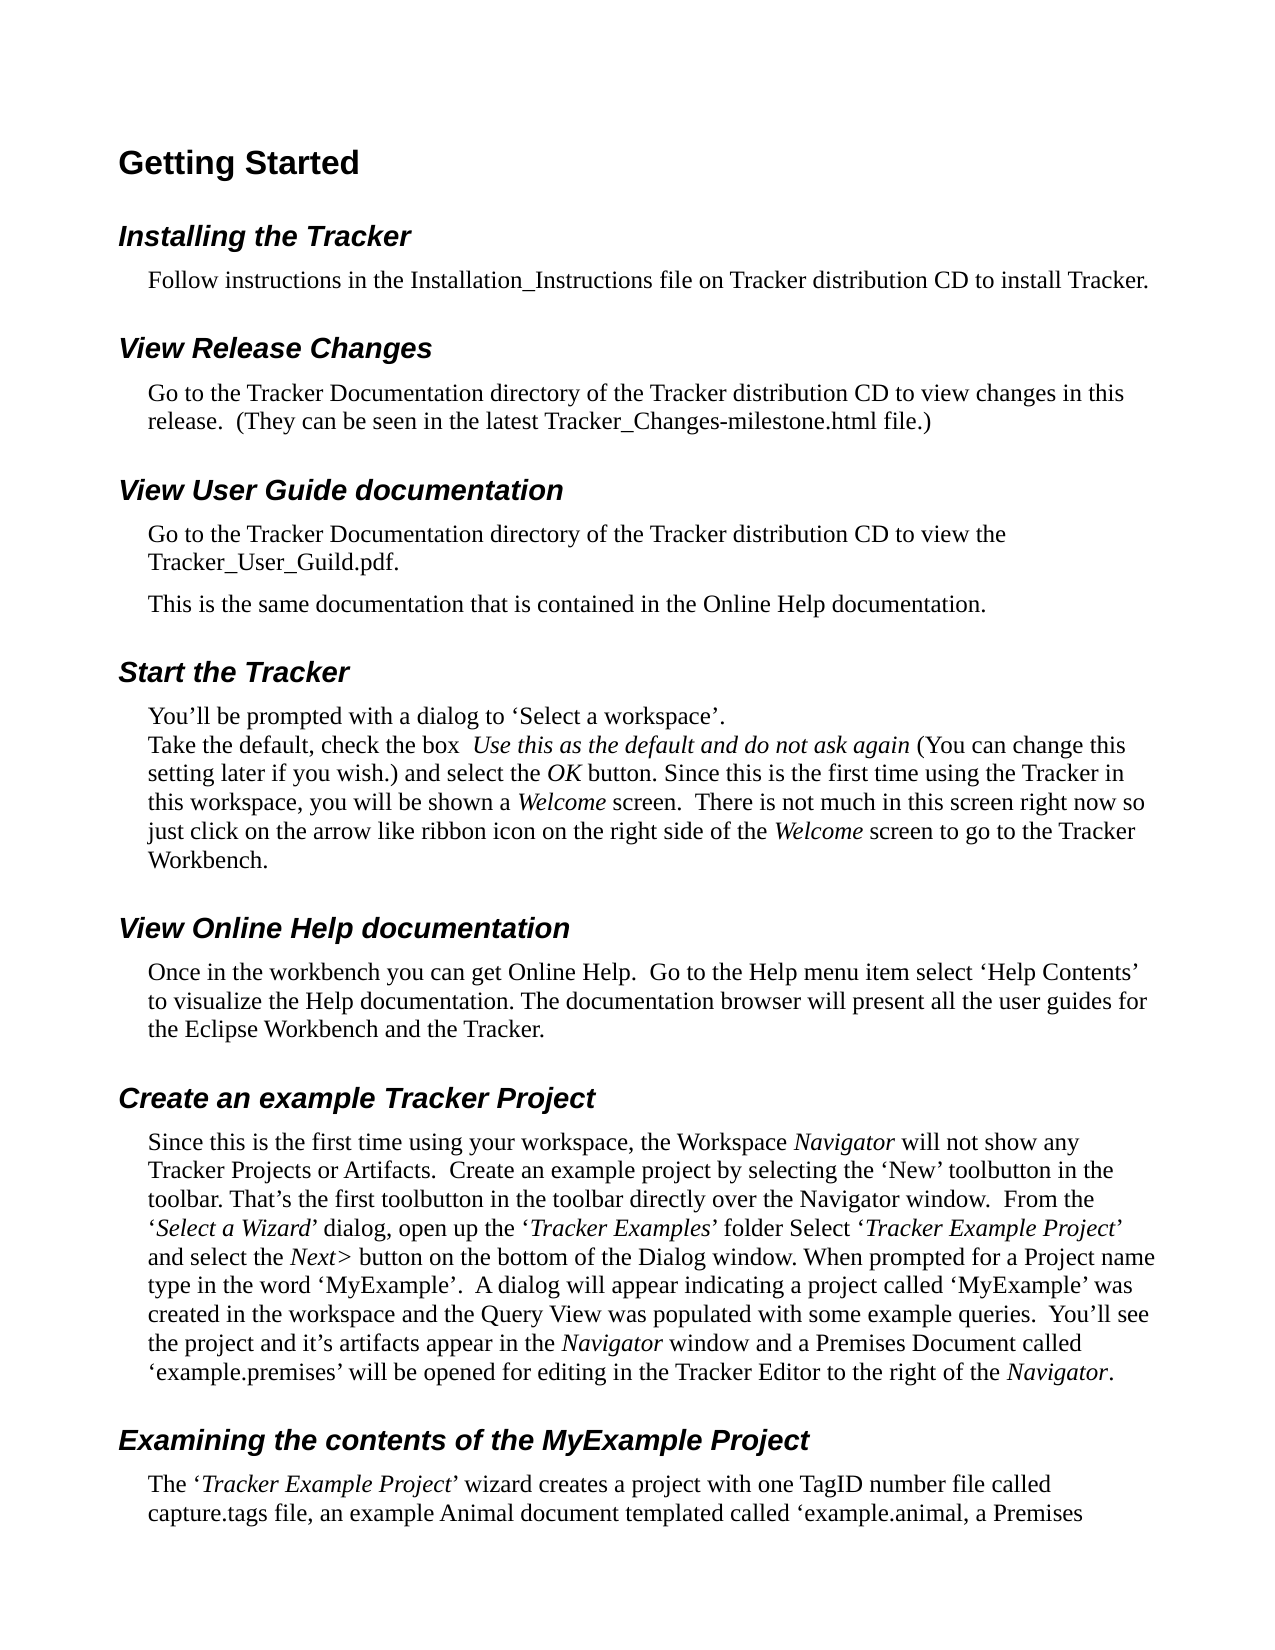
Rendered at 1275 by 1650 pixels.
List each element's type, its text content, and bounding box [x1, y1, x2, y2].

text Follow instructions in the Installation_Instructions file on Tracker distribution CD to install Tracker. [148, 265, 1157, 294]
text Go to the Tracker Documentation directory of the Tracker distribution CD to view the Tracker_User_Guild.pdf. [148, 519, 1157, 576]
subtitle Installing the Tracker [118, 219, 1157, 253]
text Once in the workbench you can get Online Help. Go to the Help menu item select ‘Help Contents’ to visualize the Help documentation. The documentation browser will present all the user guides for the Eclipse Workbench and the Tracker. [148, 957, 1157, 1043]
subtitle View User Guide documentation [118, 473, 1157, 506]
subtitle Start the Tracker [118, 655, 1157, 688]
text Since this is the first time using your workspace, the Workspace Navigator will not show any Tracker Projects or Artifacts. Create an example project by selecting the ‘New’ toolbutton in the toolbar. That’s the first toolbutton in the toolbar directly over the Navigator window. From the ‘Select a Wizard’ dialog, open up the ‘Tracker Examples’ folder Select ‘Tracker Example Project’ and select the Next> button on the bottom of the Dialog window. When prompted for a Project name type in the word ‘MyExample’. A dialog will appear indicating a project called ‘MyExample’ was created in the workspace and the Query View was populated with some example queries. You’ll see the project and it’s artifacts appear in the Navigator window and a Premises Document called ‘example.premises’ will be opened for editing in the Tracker Editor to the right of the Navigator. [148, 1127, 1157, 1386]
subtitle Create an example Tracker Project [118, 1081, 1157, 1114]
text Go to the Tracker Documentation directory of the Tracker distribution CD to view changes in this release. (They can be seen in the latest Tracker_Changes-milestone.html file.) [148, 378, 1157, 435]
subtitle View Online Help documentation [118, 911, 1157, 944]
subtitle Getting Started [118, 143, 1157, 182]
text You’ll be prompted with a dialog to ‘Select a workspace’. Take the default, check the box Use this as the default and do not ask again (You can change this setting later if you wish.) and select the OK button. Since this is the first time using the Tracker in this workspace, you will be shown a Welcome screen. There is not much in this screen right now so just click on the arrow like ribbon icon on the right side of the Welcome screen to go to the Tracker Workbench. [148, 701, 1157, 873]
subtitle Examining the contents of the MyExample Project [118, 1423, 1157, 1457]
text The ‘Tracker Example Project’ wizard creates a project with one TagID number file called capture.tags file, an example Animal document templated called ‘example.animal, a Premises [148, 1469, 1157, 1527]
subtitle View Release Changes [118, 332, 1157, 365]
text This is the same documentation that is contained in the Online Help documentation. [148, 589, 1157, 617]
